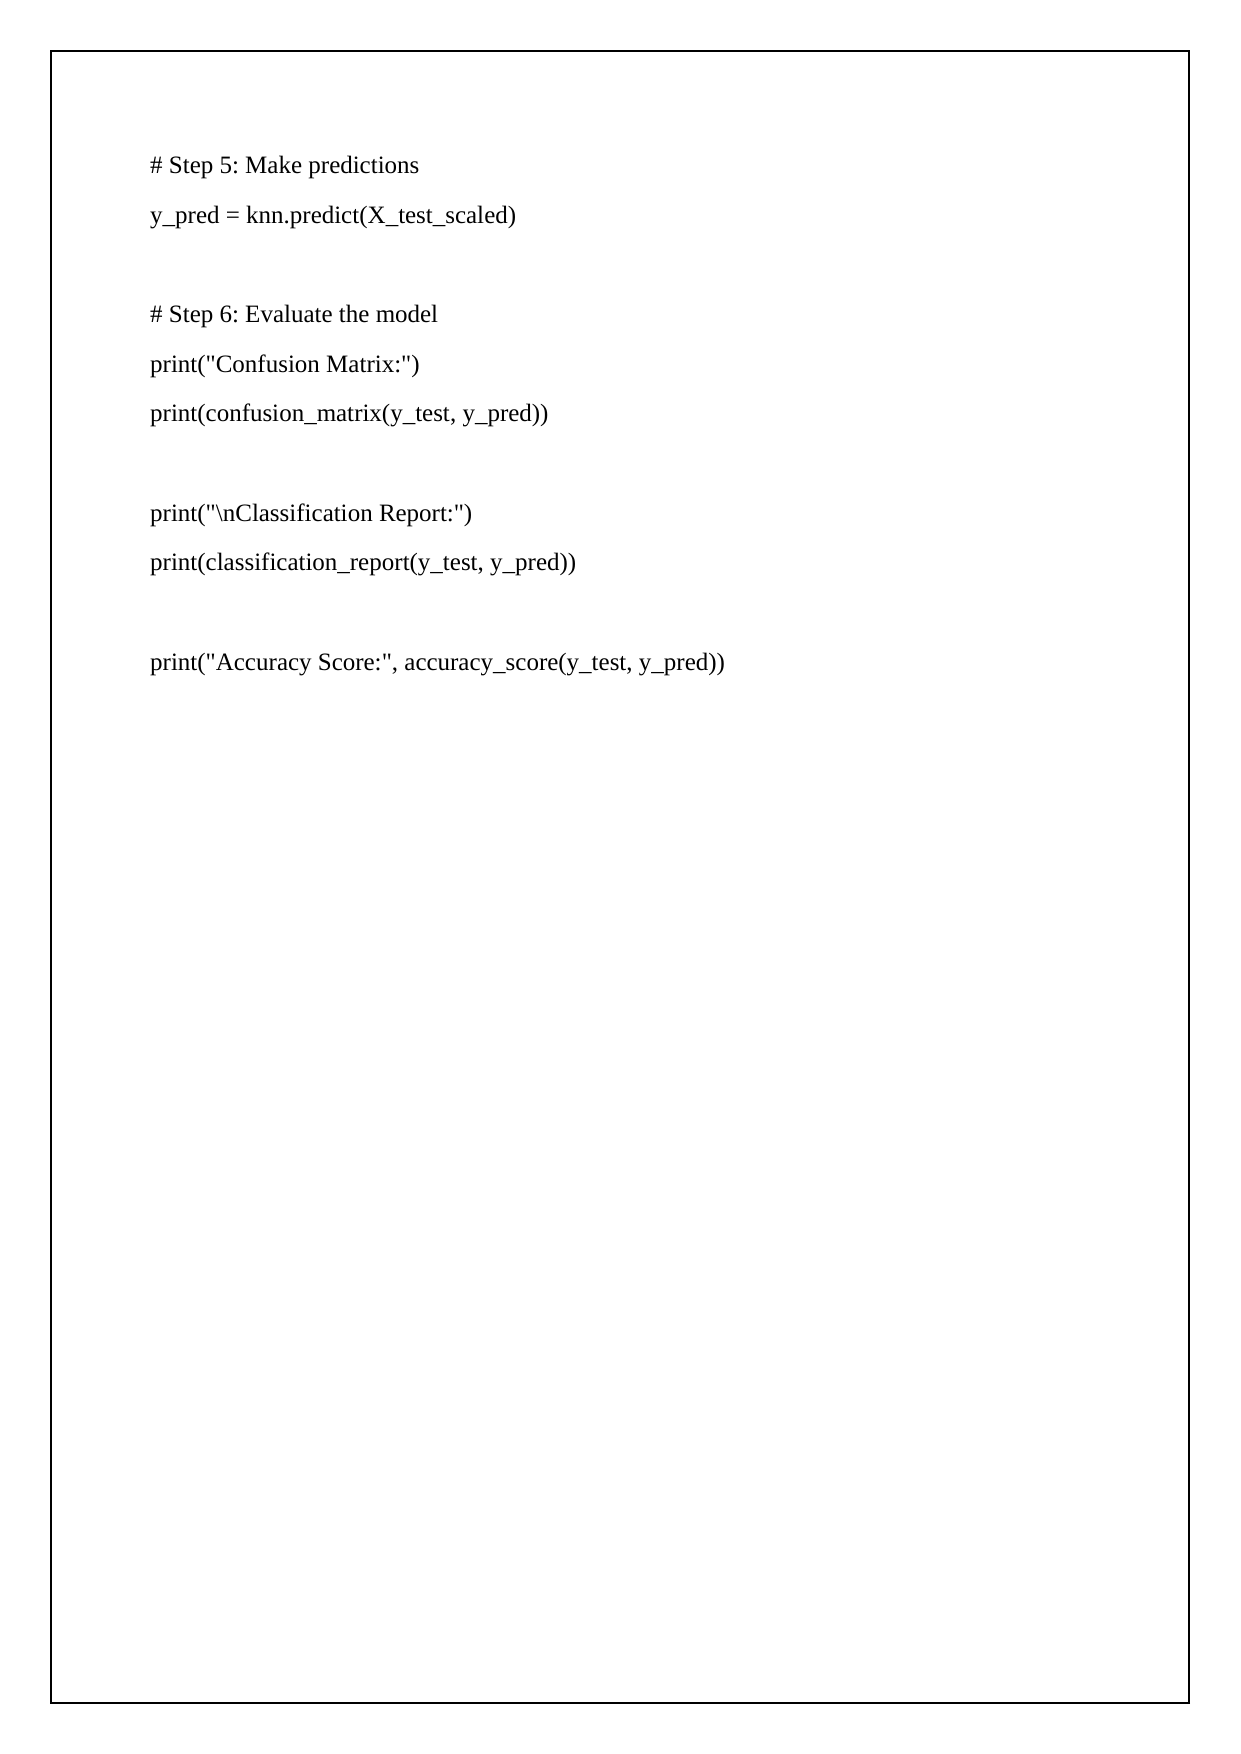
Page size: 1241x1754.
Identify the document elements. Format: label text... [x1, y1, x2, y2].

text print("\nClassification Report:") [150, 498, 1090, 527]
text print("Accuracy Score:", accuracy_score(y_test, y_pred)) [150, 647, 1090, 676]
text y_pred = knn.predict(X_test_scaled) [150, 200, 1090, 228]
text # Step 5: Make predictions [150, 150, 1090, 179]
text # Step 6: Evaluate the model [150, 299, 1090, 328]
text print(classification_report(y_test, y_pred)) [150, 547, 1090, 576]
text print(confusion_matrix(y_test, y_pred)) [150, 398, 1090, 427]
text print("Confusion Matrix:") [150, 349, 1090, 377]
